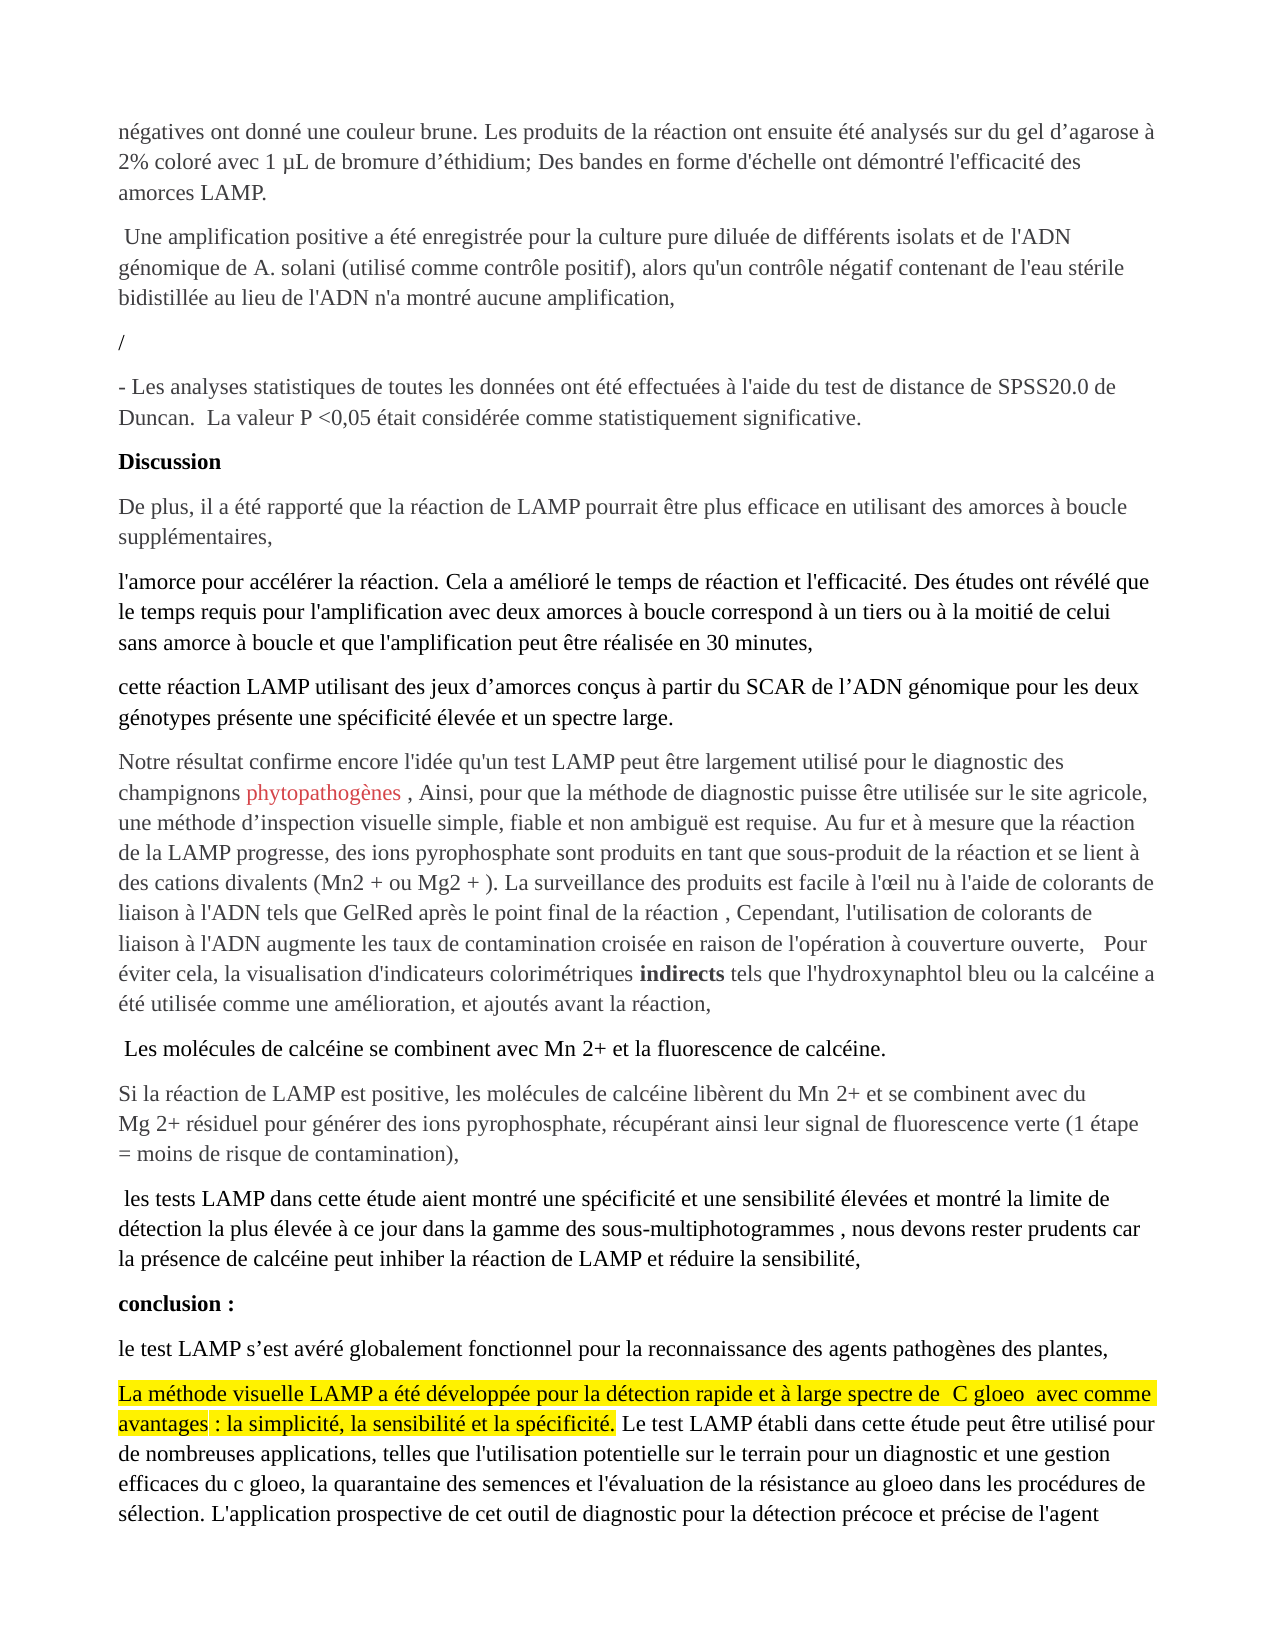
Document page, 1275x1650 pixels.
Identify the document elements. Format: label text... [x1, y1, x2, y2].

text Notre résultat confirme encore l'idée qu'un test LAMP peut être largement utilisé pour le diagnostic des champignons phytopathogènes , Ainsi, pour que la méthode de diagnostic puisse être utilisée sur le site agricole, une méthode d’inspection visuelle simple, fiable et non ambiguë est requise. Au fur et à mesure que la réaction de la LAMP progresse, des ions pyrophosphate sont produits en tant que sous-produit de la réaction et se lient à des cations divalents (Mn2 + ou Mg2 + ). La surveillance des produits est facile à l'œil nu à l'aide de colorants de liaison à l'ADN tels que GelRed après le point final de la réaction , Cependant, l'utilisation de colorants de liaison à l'ADN augmente les taux de contamination croisée en raison de l'opération à couverture ouverte, Pour éviter cela, la visualisation d'indicateurs colorimétriques indirects tels que l'hydroxynaphtol bleu ou la calcéine a été utilisée comme une amélioration, et ajoutés avant la réaction, [118, 748, 1157, 1016]
text - Les analyses statistiques de toutes les données ont été effectuées à l'aide du test de distance de SPSS20.0 de Duncan. La valeur P <0,05 était considérée comme statistiquement significative. [118, 373, 1157, 430]
text Les molécules de calcéine se combinent avec Mn 2+ et la fluorescence de calcéine. [118, 1035, 1157, 1061]
text l'amorce pour accélérer la réaction. Cela a amélioré le temps de réaction et l'efficacité. Des études ont révélé que le temps requis pour l'amplification avec deux amorces à boucle correspond à un tiers ou à la moitié de celui sans amorce à boucle et que l'amplification peut être réalisée en 30 minutes, [118, 568, 1157, 655]
text négatives ont donné une couleur brune. Les produits de la réaction ont ensuite été analysés sur du gel d’agarose à 2% coloré avec 1 µL de bromure d’éthidium; Des bandes en forme d'échelle ont démontré l'efficacité des amorces LAMP. [118, 118, 1157, 205]
text Une amplification positive a été enregistrée pour la culture pure diluée de différents isolats et de l'ADN génomique de A. solani (utilisé comme contrôle positif), alors qu'un contrôle négatif contenant de l'eau stérile bidistillée au lieu de l'ADN n'a montré aucune amplification, [118, 223, 1157, 310]
text Si la réaction de LAMP est positive, les molécules de calcéine libèrent du Mn 2+ et se combinent avec du Mg 2+ résiduel pour générer des ions pyrophosphate, récupérant ainsi leur signal de fluorescence verte (1 étape = moins de risque de contamination), [118, 1079, 1157, 1166]
text le test LAMP s’est avéré globalement fonctionnel pour la reconnaissance des agents pathogènes des plantes, [118, 1335, 1157, 1361]
text La méthode visuelle LAMP a été développée pour la détection rapide et à large spectre de C gloeo avec comme avantages : la simplicité, la sensibilité et la spécificité. Le test LAMP établi dans cette étude peut être utilisé pour de nombreuses applications, telles que l'utilisation potentielle sur le terrain pour un diagnostic et une gestion efficaces du c gloeo, la quarantaine des semences et l'évaluation de la résistance au gloeo dans les procédures de sélection. L'application prospective de cet outil de diagnostic pour la détection précoce et précise de l'agent [118, 1379, 1157, 1527]
text cette réaction LAMP utilisant des jeux d’amorces conçus à partir du SCAR de l’ADN génomique pour les deux génotypes présente une spécificité élevée et un spectre large. [118, 673, 1157, 730]
text De plus, il a été rapporté que la réaction de LAMP pourrait être plus efficace en utilisant des amorces à boucle supplémentaires, [118, 493, 1157, 550]
text / [118, 328, 1157, 355]
text Discussion [118, 448, 1157, 475]
text conclusion : [118, 1290, 1157, 1316]
text les tests LAMP dans cette étude aient montré une spécificité et une sensibilité élevées et montré la limite de détection la plus élevée à ce jour dans la gamme des sous-multiphotogrammes , nous devons rester prudents car la présence de calcéine peut inhiber la réaction de LAMP et réduire la sensibilité, [118, 1185, 1157, 1272]
